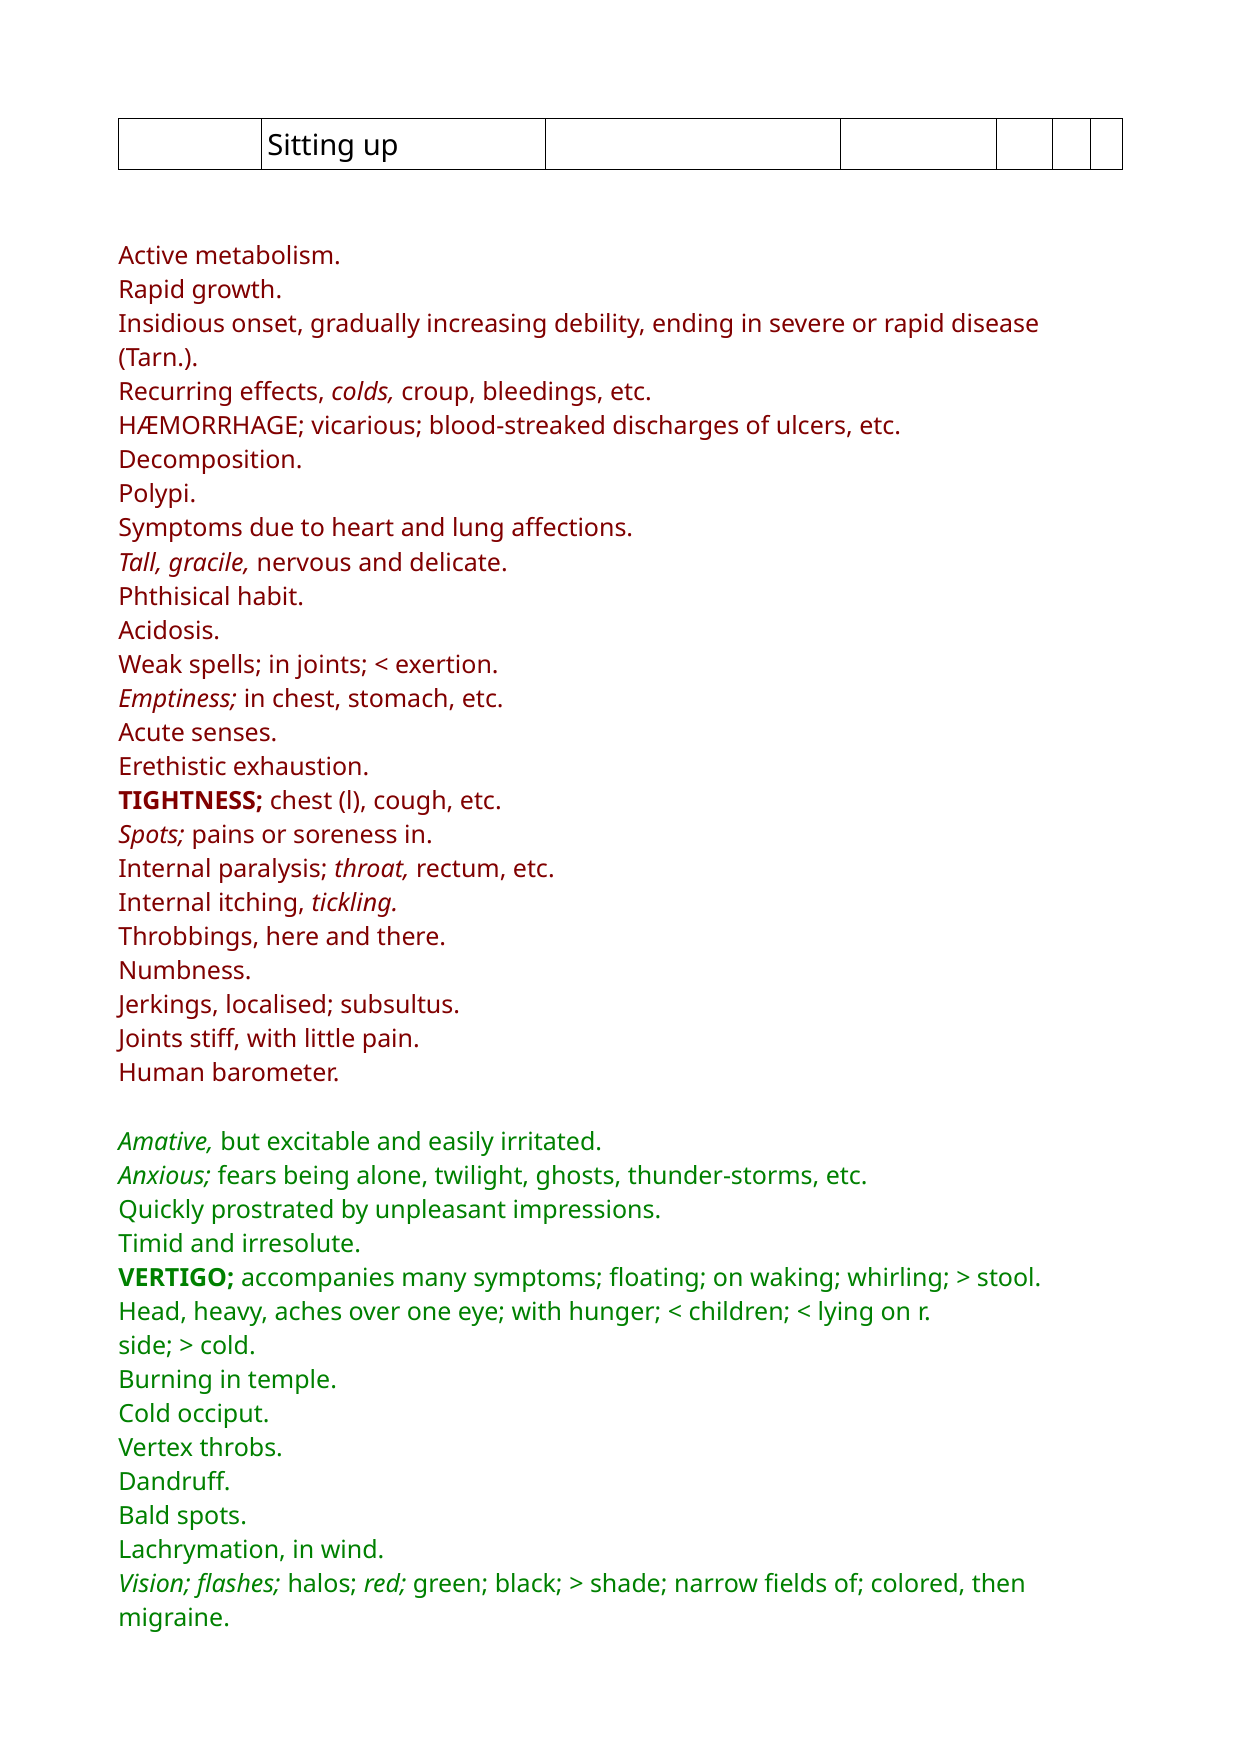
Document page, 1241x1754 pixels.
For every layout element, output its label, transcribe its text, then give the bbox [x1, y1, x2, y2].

text Acidosis. [118, 612, 1122, 646]
text Active metabolism. [118, 238, 1122, 272]
text Vision; flashes; halos; red; green; black; > shade; narrow fields of; colored, then migraine. [118, 1566, 1122, 1634]
text Decomposition. [118, 442, 1122, 476]
text Insidious onset, gradually increasing debility, ending in severe or rapid disease (Tarn.). [118, 306, 1122, 374]
text Rapid growth. [118, 272, 1122, 306]
text Quickly prostrated by unpleasant impressions. [118, 1191, 1122, 1225]
text Human barometer. [118, 1055, 1122, 1089]
table_cell [997, 119, 1052, 169]
text Cold occiput. [118, 1396, 1122, 1430]
text Jerkings, localised; subsultus. [118, 987, 1122, 1021]
text Vertex throbs. [118, 1430, 1122, 1464]
text Emptiness; in chest, stomach, etc. [118, 680, 1122, 714]
text Amative, but excitable and easily irritated. [118, 1123, 1122, 1157]
text Erethistic exhaustion. [118, 748, 1122, 783]
text Internal itching, tickling. [118, 885, 1122, 919]
table_cell [841, 119, 996, 169]
text Tall, gracile, nervous and delicate. [118, 544, 1122, 578]
text Lachrymation, in wind. [118, 1532, 1122, 1566]
text side; > cold. [118, 1328, 1122, 1362]
text Throbbings, here and there. [118, 919, 1122, 953]
text Head, heavy, aches over one eye; with hunger; < children; < lying on r. [118, 1293, 1122, 1328]
text Symptoms due to heart and lung affections. [118, 510, 1122, 544]
text Anxious; fears being alone, twilight, ghosts, thunder-storms, etc. [118, 1157, 1122, 1191]
table_cell [546, 119, 840, 169]
table_cell [119, 119, 261, 169]
text Spots; pains or soreness in. [118, 817, 1122, 851]
table_cell [1053, 119, 1090, 169]
table_cell [1091, 119, 1122, 169]
text Bald spots. [118, 1498, 1122, 1532]
text TIGHTNESS; chest (l), cough, etc. [118, 783, 1122, 817]
text Dandruff. [118, 1464, 1122, 1498]
text Timid and irresolute. [118, 1225, 1122, 1259]
text Burning in temple. [118, 1362, 1122, 1396]
table_cell Sitting up [262, 119, 545, 169]
text Acute senses. [118, 714, 1122, 748]
text VERTIGO; accompanies many symptoms; floating; on waking; whirling; > stool. [118, 1259, 1122, 1293]
text Weak spells; in joints; < exertion. [118, 646, 1122, 680]
text Phthisical habit. [118, 578, 1122, 612]
text Internal paralysis; throat, rectum, etc. [118, 851, 1122, 885]
text Polypi. [118, 476, 1122, 510]
text Numbness. [118, 953, 1122, 987]
text HÆMORRHAGE; vicarious; blood-streaked discharges of ulcers, etc. [118, 408, 1122, 442]
text Recurring effects, colds, croup, bleedings, etc. [118, 374, 1122, 408]
text Joints stiff, with little pain. [118, 1021, 1122, 1055]
